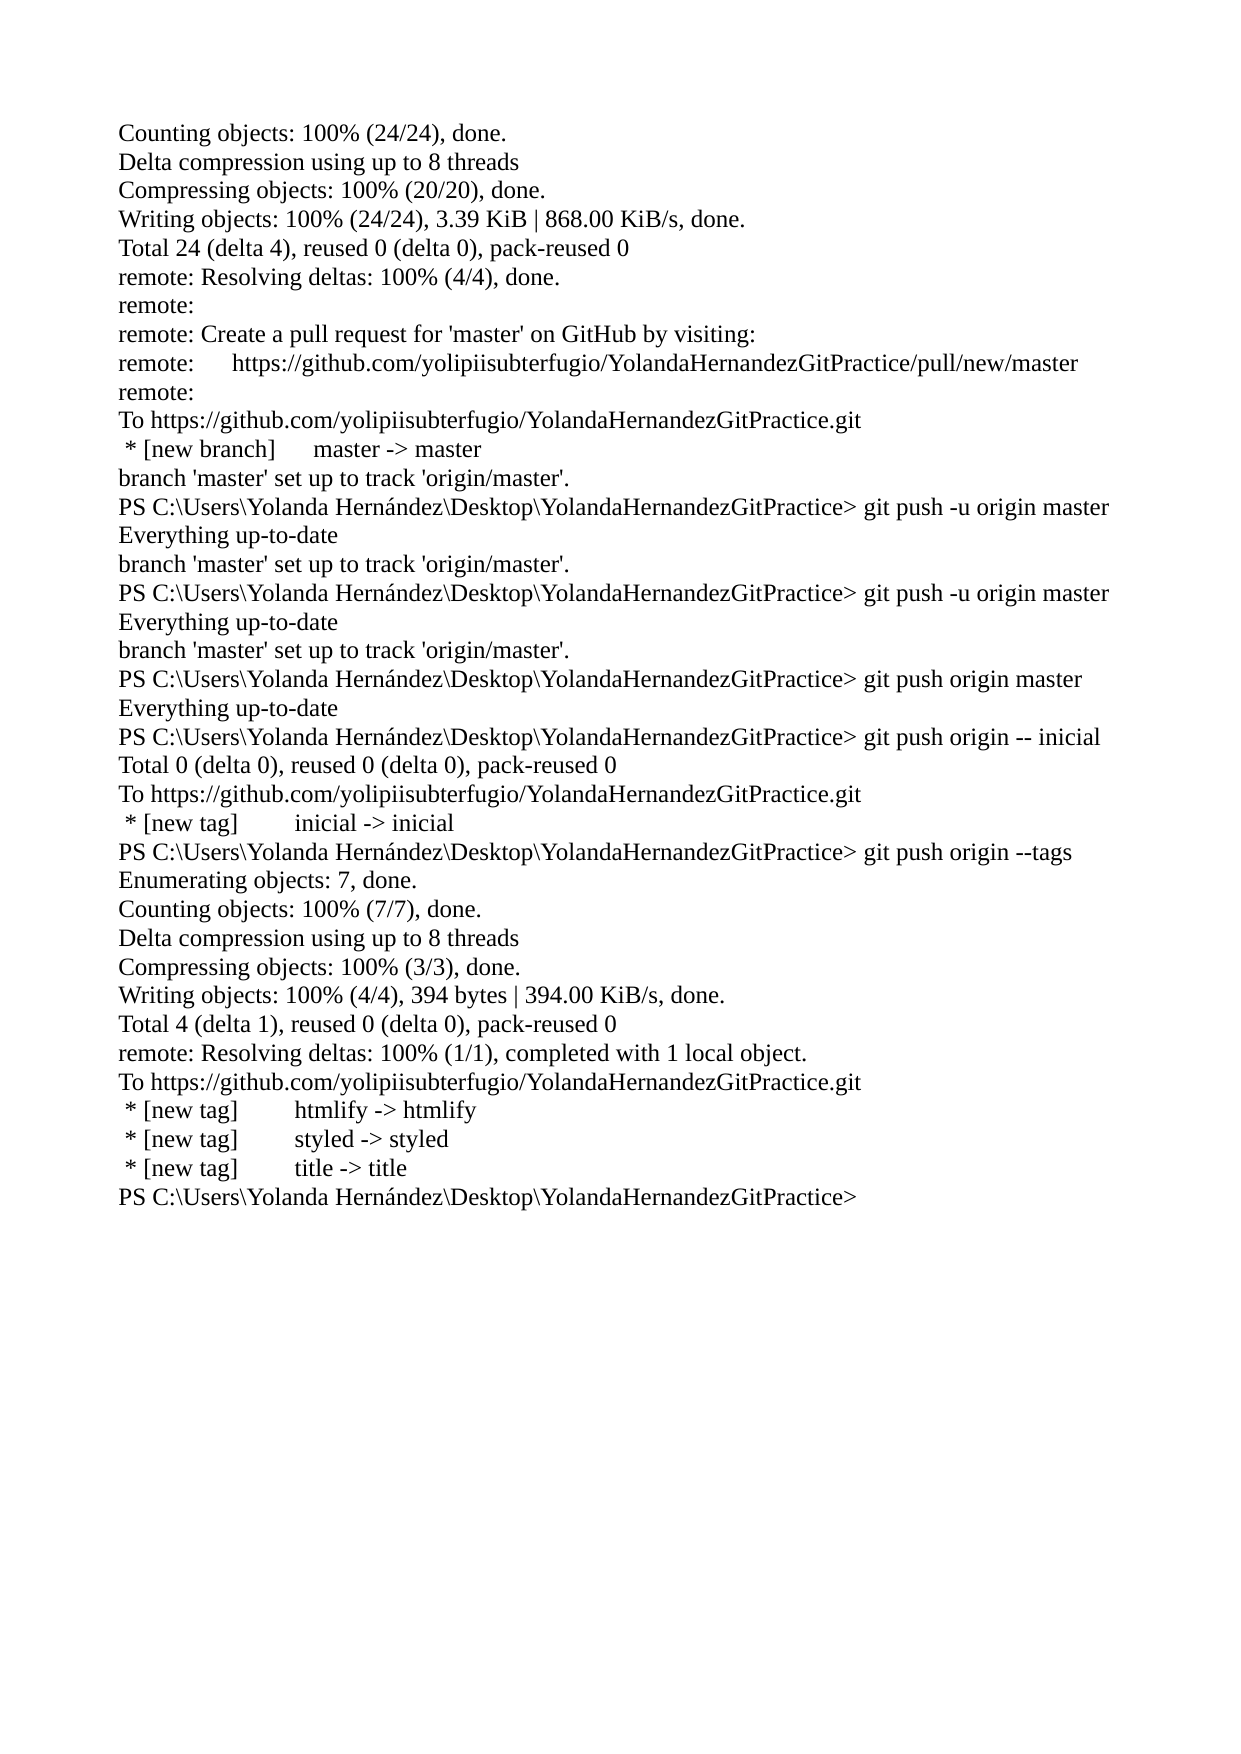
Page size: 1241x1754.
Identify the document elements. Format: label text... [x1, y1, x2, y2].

text PS C:\Users\Yolanda Hernández\Desktop\YolandaHernandezGitPractice> git push -u origin master [118, 578, 1122, 607]
text Total 24 (delta 4), reused 0 (delta 0), pack-reused 0 [118, 233, 1122, 262]
text * [new branch] master -> master [118, 434, 1122, 463]
text remote: [118, 377, 1122, 406]
text remote: [118, 291, 1122, 319]
text Counting objects: 100% (7/7), done. [118, 894, 1122, 923]
text To https://github.com/yolipiisubterfugio/YolandaHernandezGitPractice.git [118, 1067, 1122, 1096]
text Writing objects: 100% (24/24), 3.39 KiB | 868.00 KiB/s, done. [118, 204, 1122, 233]
text Everything up-to-date [118, 521, 1122, 549]
text branch 'master' set up to track 'origin/master'. [118, 636, 1122, 664]
text PS C:\Users\Yolanda Hernández\Desktop\YolandaHernandezGitPractice> git push -u origin master [118, 492, 1122, 521]
text remote: Resolving deltas: 100% (1/1), completed with 1 local object. [118, 1038, 1122, 1067]
text * [new tag] styled -> styled [118, 1124, 1122, 1153]
text branch 'master' set up to track 'origin/master'. [118, 549, 1122, 578]
text To https://github.com/yolipiisubterfugio/YolandaHernandezGitPractice.git [118, 406, 1122, 434]
text * [new tag] htmlify -> htmlify [118, 1096, 1122, 1124]
text PS C:\Users\Yolanda Hernández\Desktop\YolandaHernandezGitPractice> git push origin --tags [118, 837, 1122, 866]
text Everything up-to-date [118, 693, 1122, 722]
text * [new tag] inicial -> inicial [118, 808, 1122, 837]
text Total 4 (delta 1), reused 0 (delta 0), pack-reused 0 [118, 1009, 1122, 1038]
text Delta compression using up to 8 threads [118, 923, 1122, 952]
text Everything up-to-date [118, 607, 1122, 636]
text remote: Resolving deltas: 100% (4/4), done. [118, 262, 1122, 291]
text remote: https://github.com/yolipiisubterfugio/YolandaHernandezGitPractice/pull/new/master [118, 348, 1122, 377]
text Compressing objects: 100% (3/3), done. [118, 952, 1122, 981]
text Delta compression using up to 8 threads [118, 147, 1122, 176]
text Writing objects: 100% (4/4), 394 bytes | 394.00 KiB/s, done. [118, 981, 1122, 1009]
text Enumerating objects: 7, done. [118, 866, 1122, 894]
text PS C:\Users\Yolanda Hernández\Desktop\YolandaHernandezGitPractice> git push origin -- inicial [118, 722, 1122, 751]
text PS C:\Users\Yolanda Hernández\Desktop\YolandaHernandezGitPractice> [118, 1182, 1122, 1211]
text * [new tag] title -> title [118, 1153, 1122, 1182]
text Compressing objects: 100% (20/20), done. [118, 176, 1122, 204]
text branch 'master' set up to track 'origin/master'. [118, 463, 1122, 492]
text Total 0 (delta 0), reused 0 (delta 0), pack-reused 0 [118, 751, 1122, 779]
text Counting objects: 100% (24/24), done. [118, 118, 1122, 147]
text PS C:\Users\Yolanda Hernández\Desktop\YolandaHernandezGitPractice> git push origin master [118, 664, 1122, 693]
text remote: Create a pull request for 'master' on GitHub by visiting: [118, 319, 1122, 348]
text To https://github.com/yolipiisubterfugio/YolandaHernandezGitPractice.git [118, 779, 1122, 808]
